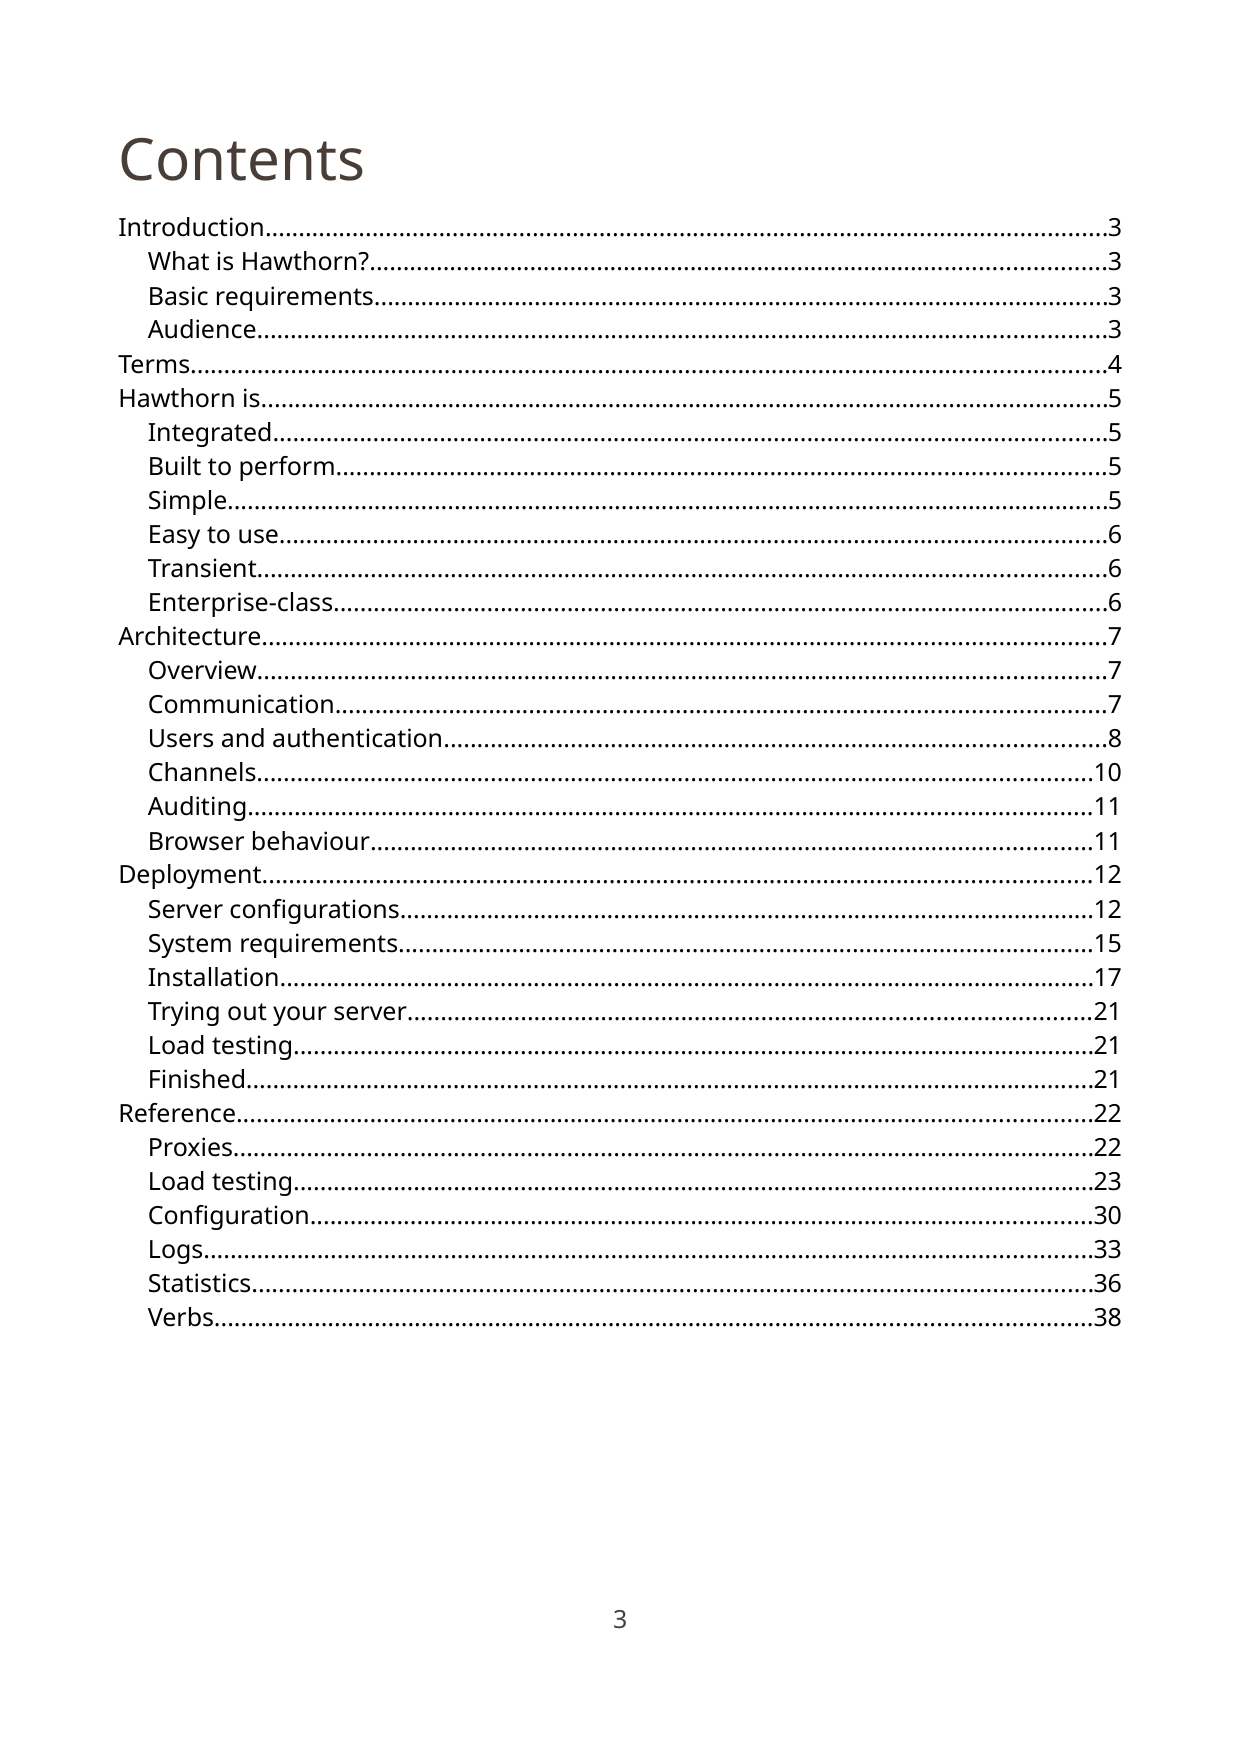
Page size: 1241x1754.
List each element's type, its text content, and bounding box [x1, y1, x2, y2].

text Configuration 30 [148, 1198, 1122, 1232]
text Integrated 5 [148, 414, 1122, 448]
text Load testing 23 [148, 1164, 1122, 1198]
text Auditing 11 [148, 789, 1122, 823]
text Easy to use 6 [148, 517, 1122, 551]
text Browser behaviour 11 [148, 823, 1122, 857]
text Architecture 7 [118, 619, 1122, 653]
text Hawthorn is... 5 [118, 380, 1122, 414]
text Installation 17 [148, 959, 1122, 993]
text Built to perform 5 [148, 448, 1122, 482]
text Overview 7 [148, 653, 1122, 687]
subtitle Contents [118, 118, 1122, 198]
text Trying out your server 21 [148, 993, 1122, 1027]
text Communication 7 [148, 687, 1122, 721]
text Transient 6 [148, 551, 1122, 585]
text Simple 5 [148, 482, 1122, 517]
text Server configurations 12 [148, 891, 1122, 925]
text Finished 21 [148, 1062, 1122, 1096]
text Enterprise-class 6 [148, 585, 1122, 619]
text Proxies 22 [148, 1130, 1122, 1164]
text Reference 22 [118, 1096, 1122, 1130]
text Basic requirements 3 [148, 278, 1122, 312]
text Terms 4 [118, 346, 1122, 380]
text Audience 3 [148, 312, 1122, 346]
text Deployment 12 [118, 857, 1122, 891]
text What is Hawthorn? 3 [148, 244, 1122, 278]
text Statistics 36 [148, 1266, 1122, 1300]
text Load testing 21 [148, 1027, 1122, 1062]
text Logs 33 [148, 1232, 1122, 1266]
text System requirements 15 [148, 925, 1122, 959]
text Introduction 3 [118, 210, 1122, 244]
text Channels 10 [148, 755, 1122, 789]
text Verbs 38 [148, 1300, 1122, 1334]
text Users and authentication 8 [148, 721, 1122, 755]
